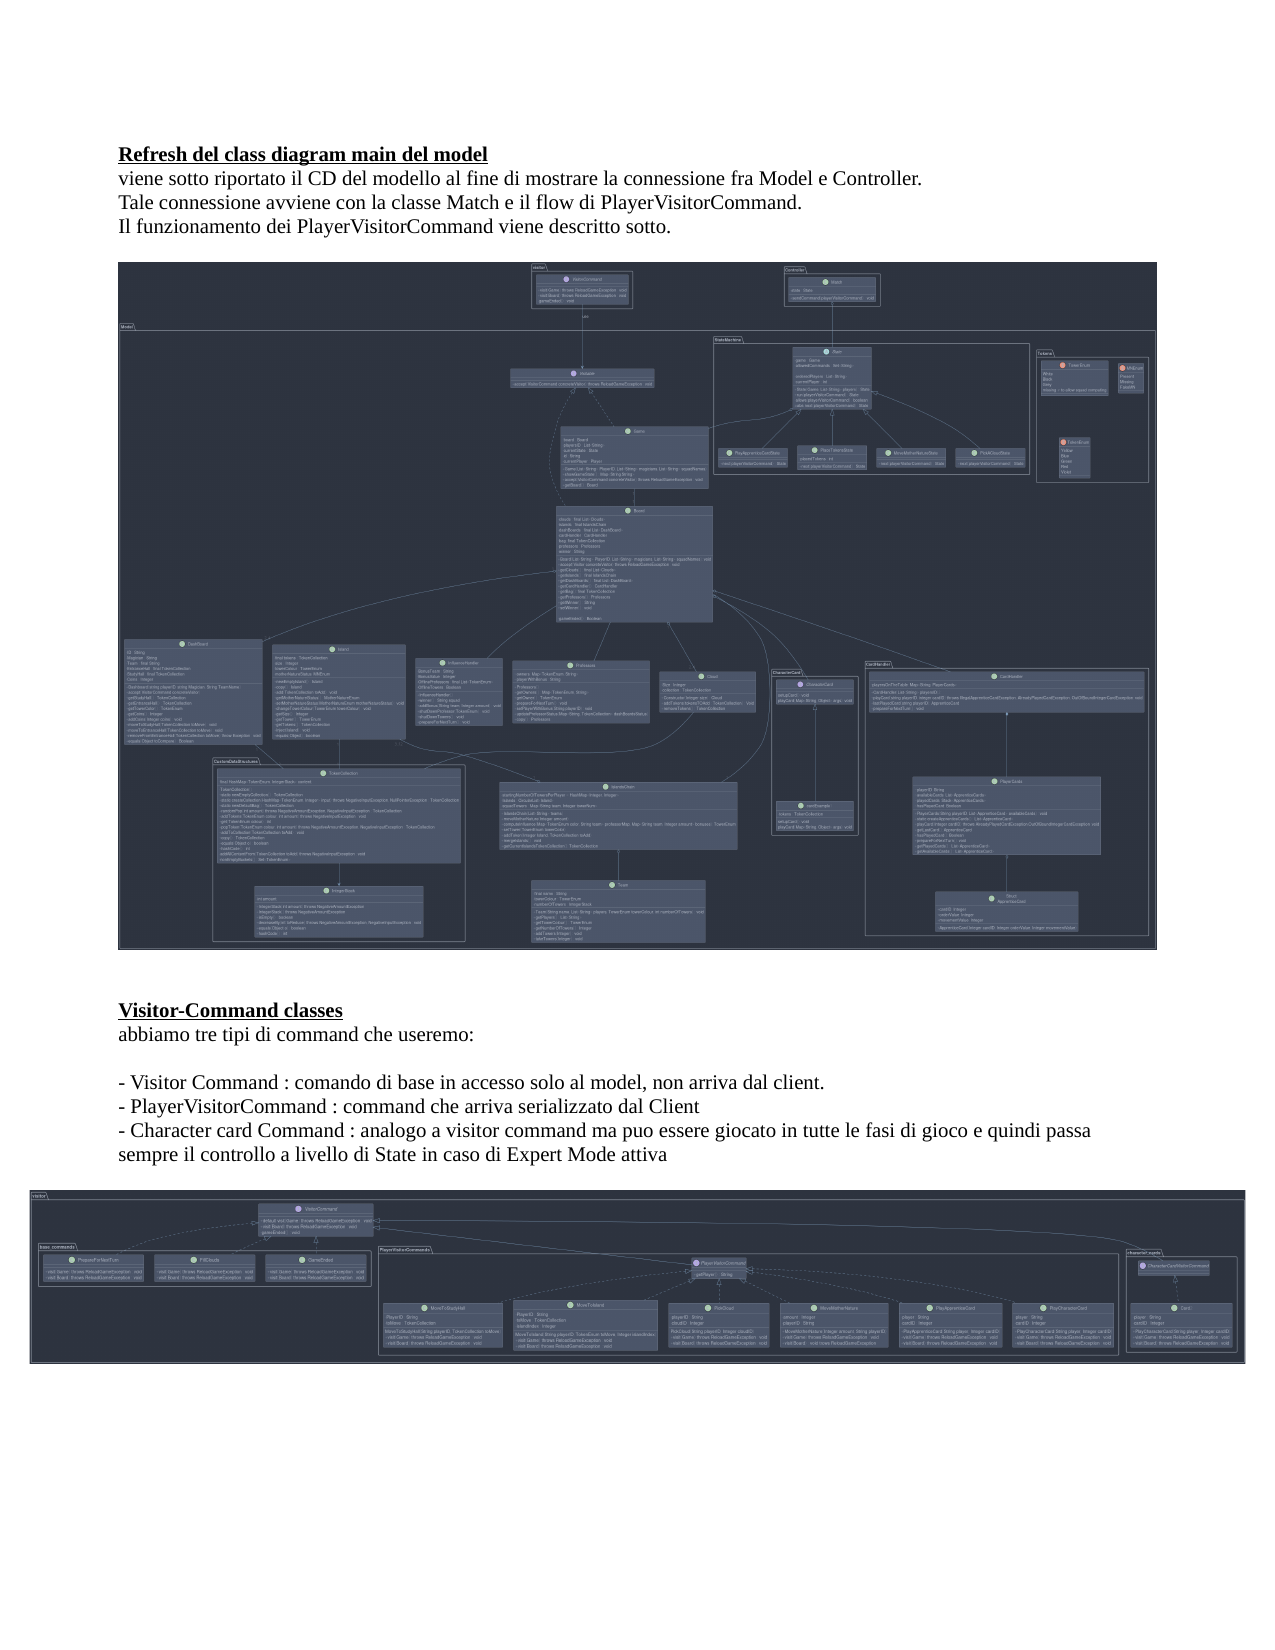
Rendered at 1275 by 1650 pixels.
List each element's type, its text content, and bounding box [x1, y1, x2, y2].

text viene sotto riportato il CD del modello al fine di mostrare la connessione fra Model e Controller. [118, 166, 1157, 190]
text - Visitor Command : comando di base in accesso solo al model, non arriva dal client. [118, 1070, 1157, 1094]
text Il funzionamento dei PlayerVisitorCommand viene descritto sotto. [118, 214, 1157, 238]
text - PlayerVisitorCommand : command che arriva serializzato dal Client [118, 1094, 1157, 1118]
text Tale connessione avviene con la classe Match e il flow di PlayerVisitorCommand. [118, 190, 1157, 214]
picture [118, 262, 1157, 950]
picture [29, 1190, 1246, 1364]
text abbiamo tre tipi di command che useremo: [118, 1022, 1157, 1046]
text Refresh del class diagram main del model [118, 142, 1157, 166]
text Visitor-Command classes [118, 998, 1157, 1022]
text - Character card Command : analogo a visitor command ma puo essere giocato in tutte le fasi di gioco e quindi passa sempre il controllo a livello di State in caso di Expert Mode attiva [118, 1118, 1157, 1166]
